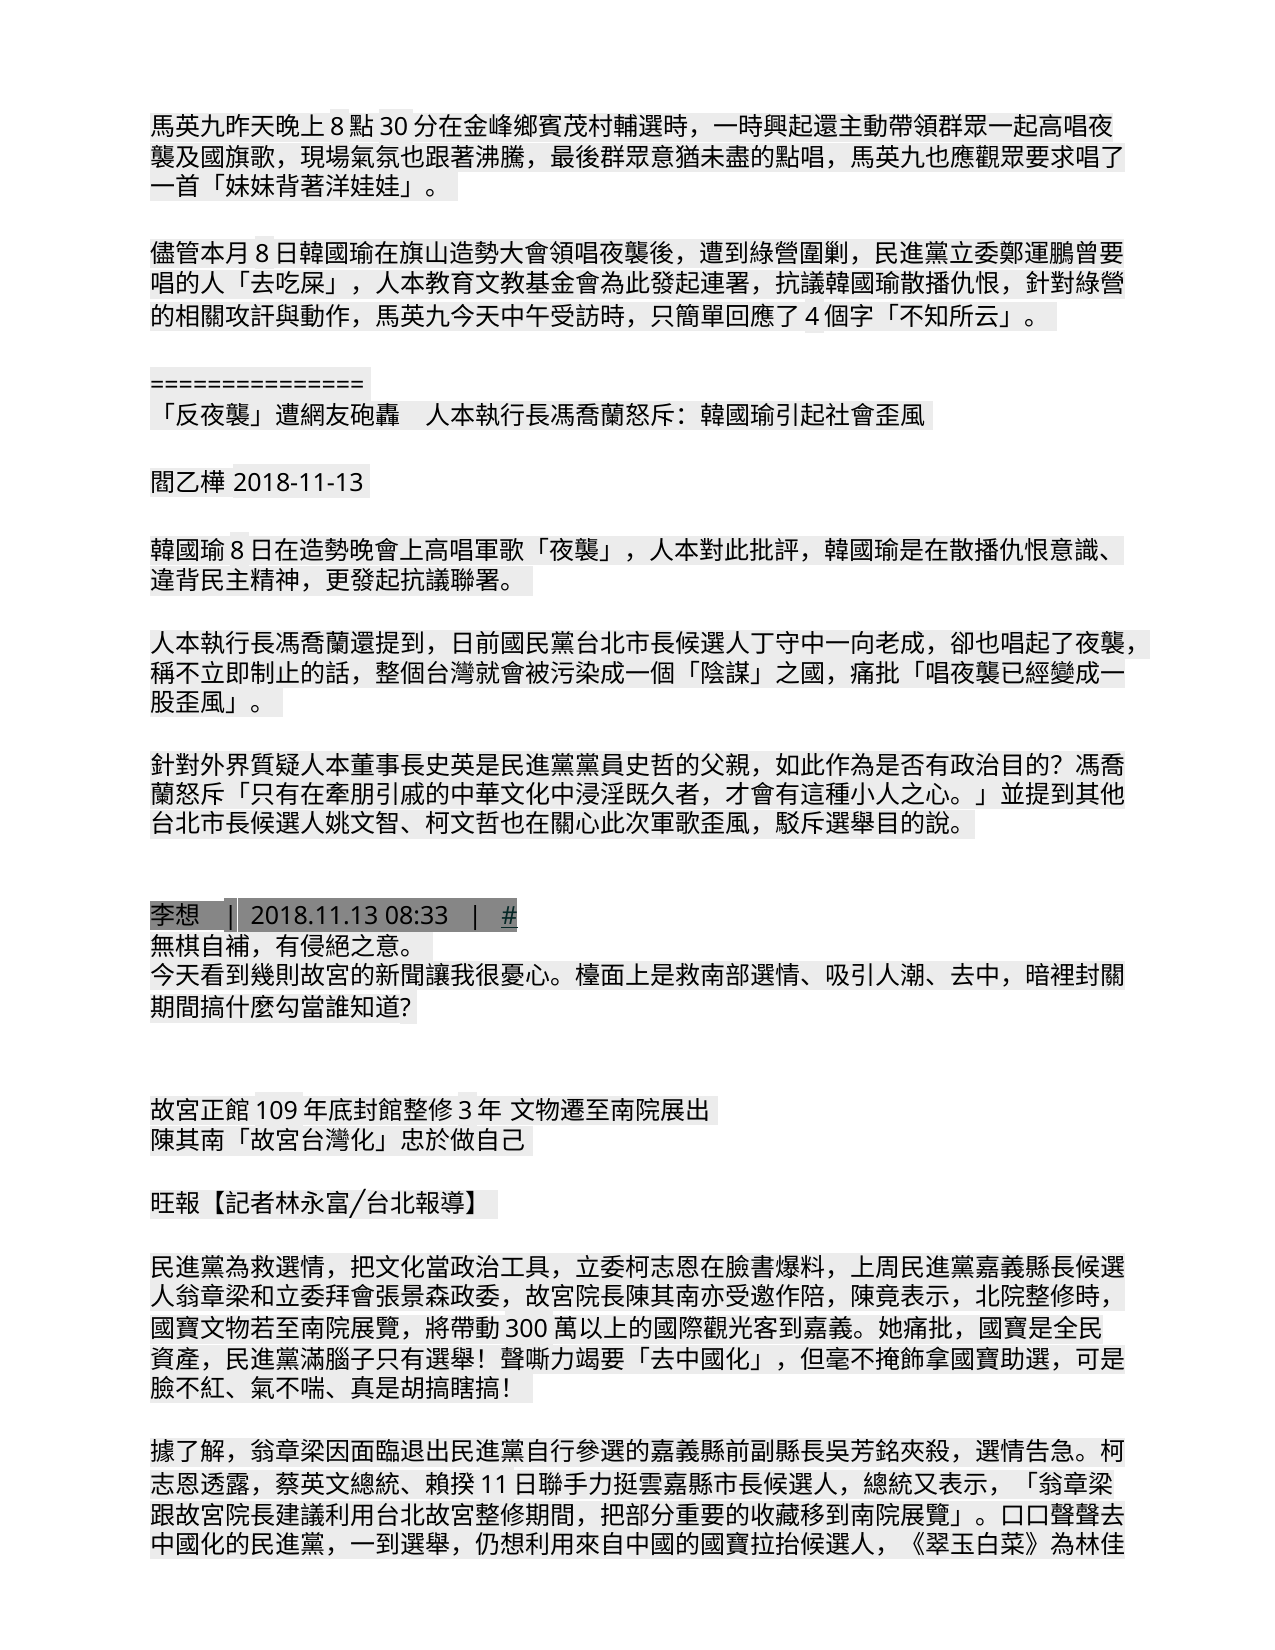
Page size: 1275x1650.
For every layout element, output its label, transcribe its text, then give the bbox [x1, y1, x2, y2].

text 無棋自補，有侵絕之意。 今天看到幾則故宮的新聞讓我很憂心。檯面上是救南部選情、吸引人潮、去中，暗裡封關期間搞什麼勾當誰知道? 故宮正館109年底封館整修3年 文物遷至南院展出 陳其南「故宮台灣化」忠於做自己 旺報【記者林永富╱台北報導】 民進黨為救選情，把文化當政治工具，立委柯志恩在臉書爆料，上周民進黨嘉義縣長候選人翁章梁和立委拜會張景森政委，故宮院長陳其南亦受邀作陪，陳竟表示，北院整修時，國寶文物若至南院展覽，將帶動300萬以上的國際觀光客到嘉義。她痛批，國寶是全民資產，民進黨滿腦子只有選舉！聲嘶力竭要「去中國化」，但毫不掩飾拿國寶助選，可是臉不紅、氣不喘、真是胡搞瞎搞！ 據了解，翁章梁因面臨退出民進黨自行參選的嘉義縣前副縣長吳芳銘夾殺，選情告急。柯志恩透露，蔡英文總統、賴揆11日聯手力挺雲嘉縣市長候選人，總統又表示，「翁章梁跟故宮院長建議利用台北故宮整修期間，把部分重要的收藏移到南院展覽」。口口聲聲去中國化的民進黨，一到選舉，仍想利用來自中國的國寶拉抬候選人，《翠玉白菜》為林佳 [150, 932, 1125, 1559]
text 李想 | 2018.11.13 08:33 | # [150, 898, 1125, 932]
text 想要吃香喝辣、榮華富貴的，不妨學著點，看看人家怎麼講話。 這些人，幾十年來，就是專門在這島上挑撥族群仇恨，藉以謀取一己之利，但他們卻反而擺出一副真善美的嘴臉。甚至連韓國瑜唱一首當年求婚的台灣軍歌，綠油油的所謂 "人本教育基金會" 居然也能抹黑成 "軍國主義復辟"、"挑撥社會仇恨"、"傷害民主法治"、"大搞意識形態對立" 等等，而且還發起什麼連署抗議，並說 "扼止此一社會歪風" 是 "教育文化的重大課題"。我真是服了這些視語言如無物、做賊喊捉賊、好話說盡壞事做絕的人渣。 所謂 "人本教育基金會" 的頭頭，就是現在的高雄市副市長史哲的父親史英，報效黨國，一門忠烈。這位史哲，論才能，論人品，統統一無可取，但他年紀輕輕，三十歲出頭時，就擔任行政院勞保局總經理，接著又擔任高雄市政府新聞處處長，轉任高雄市政府文化局局長，現在昇任高雄市副市長，從小到大一路吃香喝辣，高官厚祿任他選任他挑。如此庸才，憑什麼呢？憑的就是顏色，憑的就是效忠於人渣黨。這個政治詐騙集團，用人唯 "才"，奴才的才，越無恥就爬越高，越受到重用。 像史哲這樣的人，學無專長，倘若不是依靠人渣黨這層裙帶關係，連要找個兩萬元薪資的工作恐怕都很困難。 每次只要人渣黨掌權，台灣社會就受重傷，因為他們拼命搶著撈錢奪權卡位搶資源，就像一群賊闖入銀行那樣，拼命掏空。台灣人倘若持續執迷不悟，那只是害慘了自己以及自己的下一代。 我從不打誑語，從不講自己並非徹底了解的事，所以，請相信我說的。 一個人想要支持什麼黨是根本無關緊要的，那只是一種個人自由。問題是，這個黨並非真正意義上的黨，它沒有任何理想或立場或主張，純粹就是一個貪婪無度、無惡不作、唯利是圖的黑幫詐騙集團，並且聚集一群為之搖旗吶喊、共同分贓的文人走狗及御用學者。 至於小野寫的什麼書，拋開一切是非不談，光談文學本身，在我看來，那就是一堆垃圾。我常納悶，究竟是什麼樣的人會去看那樣一種書？你一定會說，你又沒看過，怎麼知道是垃圾？但是，一盤腐爛發臭的菜，或是一顆臭雞蛋，難道你一定要整盤拿來吃才能判斷？ 陳真 2018. 11. 14. =============== 小野激動痛哭：我24歲就是暢銷作家，你認識我們嗎 風傳媒 方炳超 2018-11-07 國民黨台北市長候選人丁守中日前批柯文哲競選總幹事小野（李遠）與導演吳念真是民進黨文化門神，小野也在臉書上回擊。小野7日下午於柯文哲競選辦公室樓下受訪，講到激動處甚至三度落淚。小野說，台灣不是只有藍綠，為何選舉就要搞分裂、撕裂族群？對於丁的指控，小野激動反問丁，認不認識他、認不認識吳念真、認不認識柯一正、李永豐、王小棣？還嗆「你讀不讀書啊？到底有沒有讀過書啊？你憑什麼當市長呢？」 小野說，丁守中講他的時候，他認為丁沒有文化素養，「你到底認不認識我？我24歲就是最暢銷作家、拍過很多電影、寫100本書，從來不靠政府，你認不認識吳念真？你認不認識柯一正？你認不認識李永豐？你認不認識王小棣？你認不認識我身邊這群人？你不認識」，小野還怒嗆丁「你讀不讀書啊？到底有沒有讀過書啊？那你憑什麼當市長呢？我今天從頭到尾不想講你的名字，因為我好難過，你是留美博士，你看起來也斯文的」。 小野說，「我認為你、姚文智都是好人，但為何選舉要搞撕裂族群？」小野沉痛地說，台灣經過這麼多次選舉，禁不起這個，為何不能快樂打選戰？ ======================== 批韓國瑜唱《夜襲》卻說「樂見摸到女朋友床上」 人本董事長當場為失言道歉 風傳媒 黃苑瑜 2018年11月13日 國民黨高雄市長候選人韓國瑜日前在旗山造勢，現場高歌一曲《夜襲》引發熱議。人本教育基金會昨日發起連署，並於今（13）日召開記者會說，拒絕「夜襲」意識形態扭曲台灣社會，還批韓國瑜一定要把非支持者視為敵人，直言《夜襲》傷害台灣民主及法治發展。 人本基金會董事長史英今日在記者會上表示，《夜襲》這首歌強調「無聲無息」、「鑽向心臟」，史英說「追女朋友如果唱《夜襲》，是要摸到女朋友床上，這我們都很樂見。」台灣公民參與協會代表許慧盈聽到此話，隨即說「我們女生也是要準備的。」 史英隨後又改口道歉，表示「即使追女朋友也反對『夜襲』」。史英指出，自己因受當時教育影響，在尊重女性這塊需要再加強；但這也代表，台灣社會已進步到會關注此議題。 另外，由於高雄副市長史哲是史英的兒子，被問到反對《夜襲》是否為選舉目的，對此人本基金會則回應，民進黨台北市長候選人姚文智和台北市長柯文哲也不是史英的兒子，但人本依然有在關注韓國瑜帶給台北市的歪風。史英也說，許多人擔憂參與反對《夜襲》可能會被抹黑貼標籤，不過他認為，該說的還是要說，否則公民社會的意義不就沒了。 人本基金會進一步強調，反對「夜襲」正是教育文化中的重大議題。 ================= 人本指責唱夜襲散播仇恨 馬英九回應：不知所云 聯合新聞網 記者羅紹平╱即時報導 2018年11月13日 軍歌夜襲因8日韓國瑜在旗山造勢大會領唱爆紅，民進黨立委鄭運鵬曾要唱夜襲的人去吃屎，後來也道歉；人本教育基金會則指責選舉造勢場合唱夜襲是在散播仇恨，前總統馬英九今天針對綠營「散播仇恨」的說法，簡單回應4個字「不知所云」。 馬英九昨天晚上8點30分在金峰鄉賓茂村輔選時，一時興起還主動帶領群眾一起高唱夜襲及國旗歌，現場氣氛也跟著沸騰，最後群眾意猶未盡的點唱，馬英九也應觀眾要求唱了一首「妹妹背著洋娃娃」。 儘管本月8日韓國瑜在旗山造勢大會領唱夜襲後，遭到綠營圍剿，民進黨立委鄭運鵬曾要唱的人「去吃屎」，人本教育文教基金會為此發起連署，抗議韓國瑜散播仇恨，針對綠營的相關攻訐與動作，馬英九今天中午受訪時，只簡單回應了4個字「不知所云」。 =============== 「反夜襲」遭網友砲轟 人本執行長馮喬蘭怒斥：韓國瑜引起社會歪風 閻乙樺 2018-11-13 韓國瑜8日在造勢晚會上高唱軍歌「夜襲」，人本對此批評，韓國瑜是在散播仇恨意識、違背民主精神，更發起抗議聯署。 人本執行長馮喬蘭還提到，日前國民黨台北市長候選人丁守中一向老成，卻也唱起了夜襲，稱不立即制止的話，整個台灣就會被污染成一個「陰謀」之國，痛批「唱夜襲已經變成一股歪風」。 針對外界質疑人本董事長史英是民進黨黨員史哲的父親，如此作為是否有政治目的？馮喬蘭怒斥「只有在牽朋引戚的中華文化中浸淫既久者，才會有這種小人之心。」並提到其他台北市長候選人姚文智、柯文哲也在關心此次軍歌歪風，駁斥選舉目的說。 [150, 75, 1125, 839]
